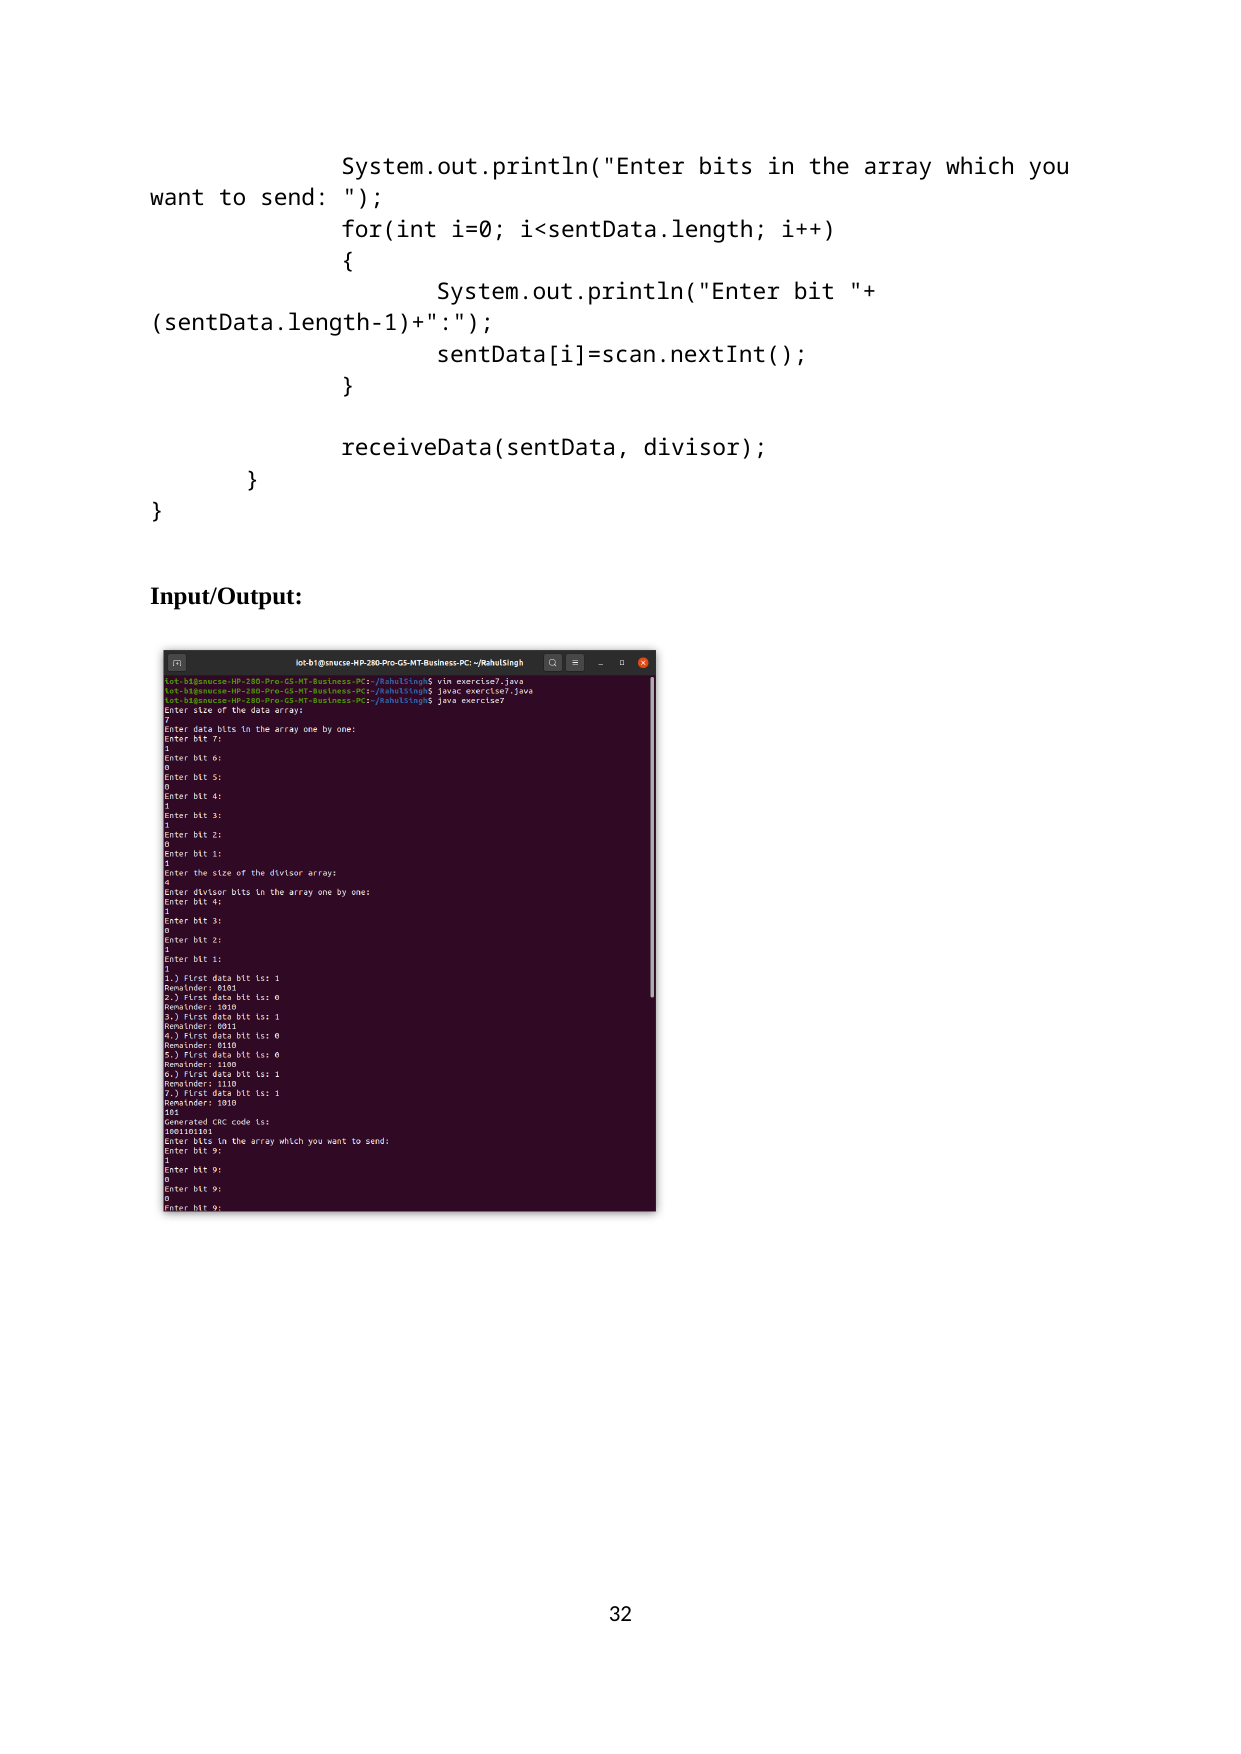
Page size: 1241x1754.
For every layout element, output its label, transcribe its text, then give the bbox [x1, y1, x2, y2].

text System.out.println("Enter bits in the array which you want to send: "); [150, 150, 1090, 212]
text } [150, 462, 1090, 494]
text } [150, 369, 1090, 400]
text { [150, 244, 1090, 275]
picture [150, 638, 669, 1226]
text for(int i=0; i<sentData.length; i++) [150, 212, 1090, 244]
text Input/Output: [150, 582, 1090, 609]
text sentData[i]=scan.nextInt(); [150, 337, 1090, 369]
text } [150, 494, 1090, 525]
text receiveData(sentData, divisor); [150, 431, 1090, 462]
text System.out.println("Enter bit "+(sentData.length-1)+":"); [150, 275, 1090, 337]
